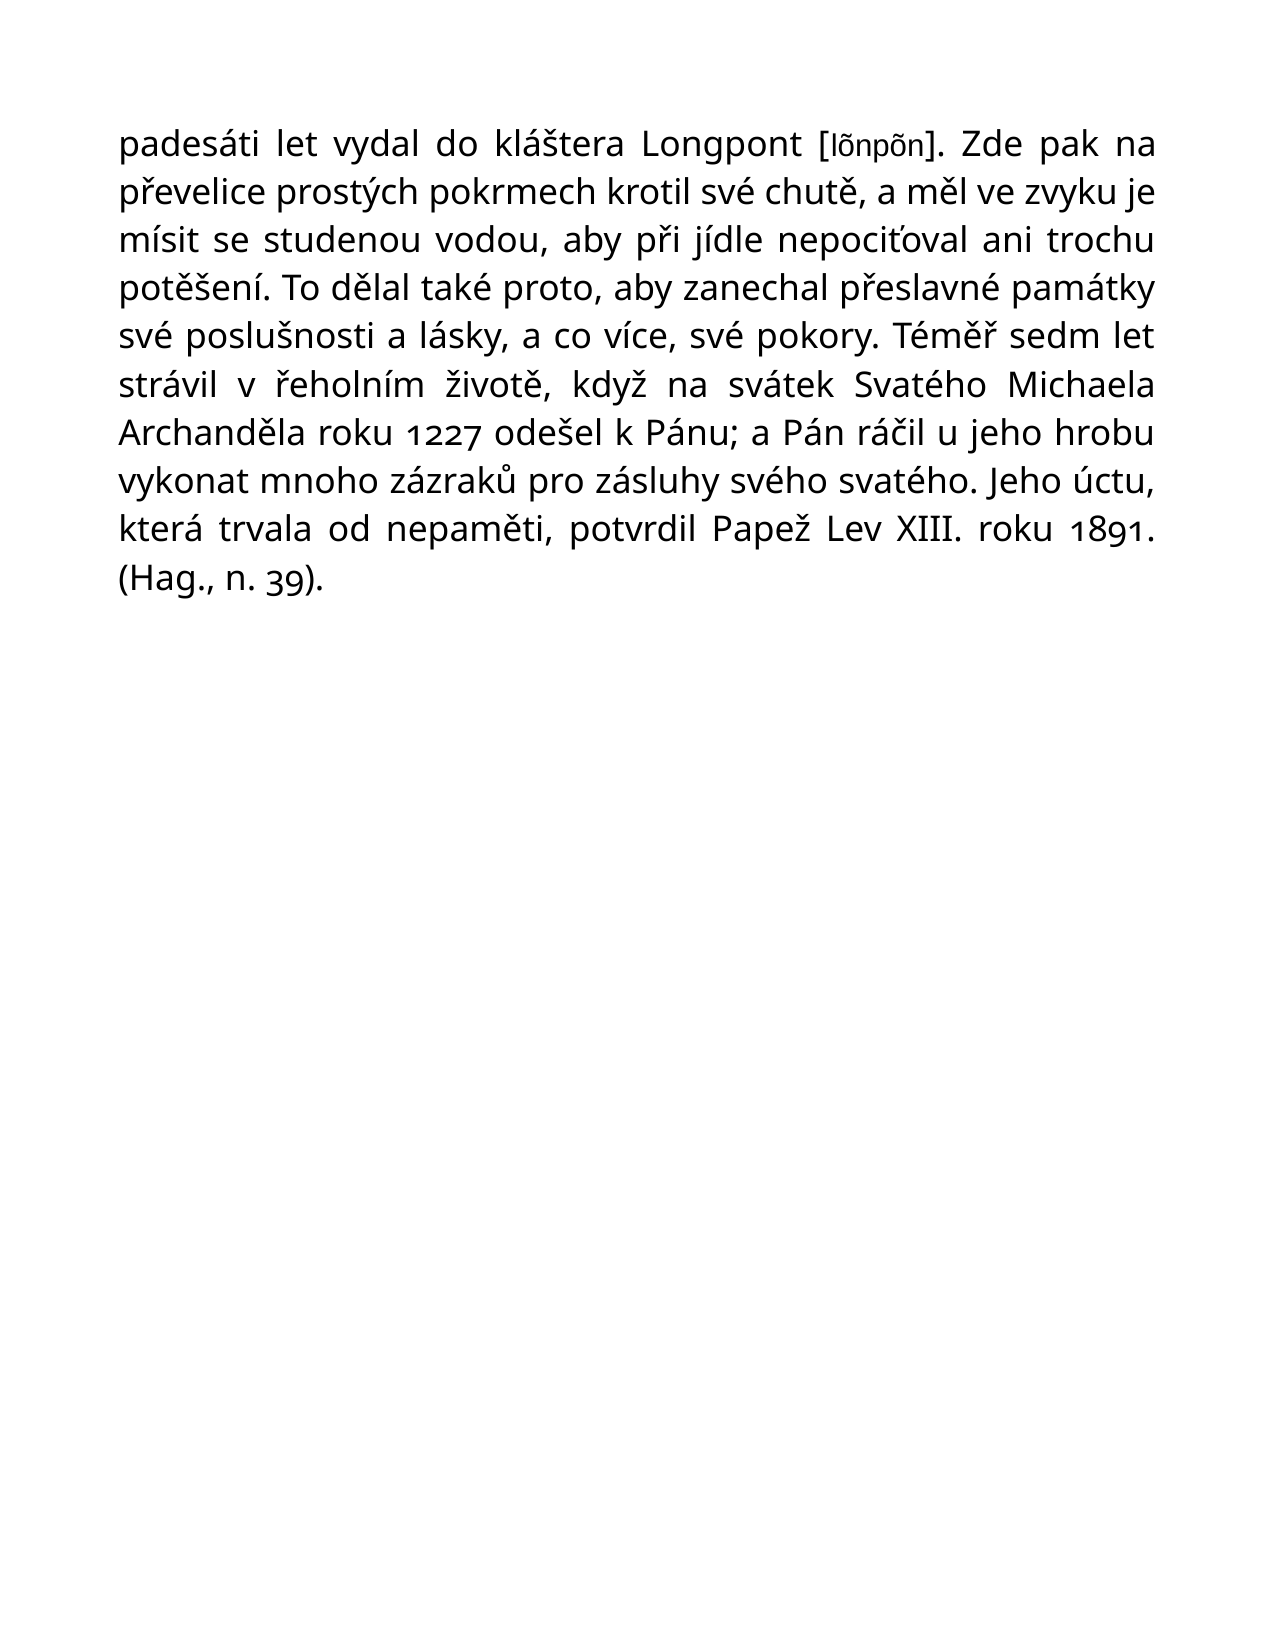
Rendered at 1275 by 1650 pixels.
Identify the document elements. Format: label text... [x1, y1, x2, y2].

text padesáti let vydal do kláštera Longpont [lõnpõn]. Zde pak na převelice prostých pokrmech krotil své chutě, a měl ve zvyku je mísit se studenou vodou, aby při jídle nepociťoval ani trochu potěšení. To dělal také proto, aby zanechal přeslavné památky své poslušnosti a lásky, a co více, své pokory. Téměř sedm let strávil v řeholním životě, když na svátek Svatého Michaela Archanděla roku 1227 odešel k Pánu; a Pán ráčil u jeho hrobu vykonat mnoho zázraků pro zásluhy svého svatého. Jeho úctu, která trvala od nepaměti, potvrdil Papež Lev XIII. roku 1891. (Hag., n. 39). [118, 118, 1157, 600]
